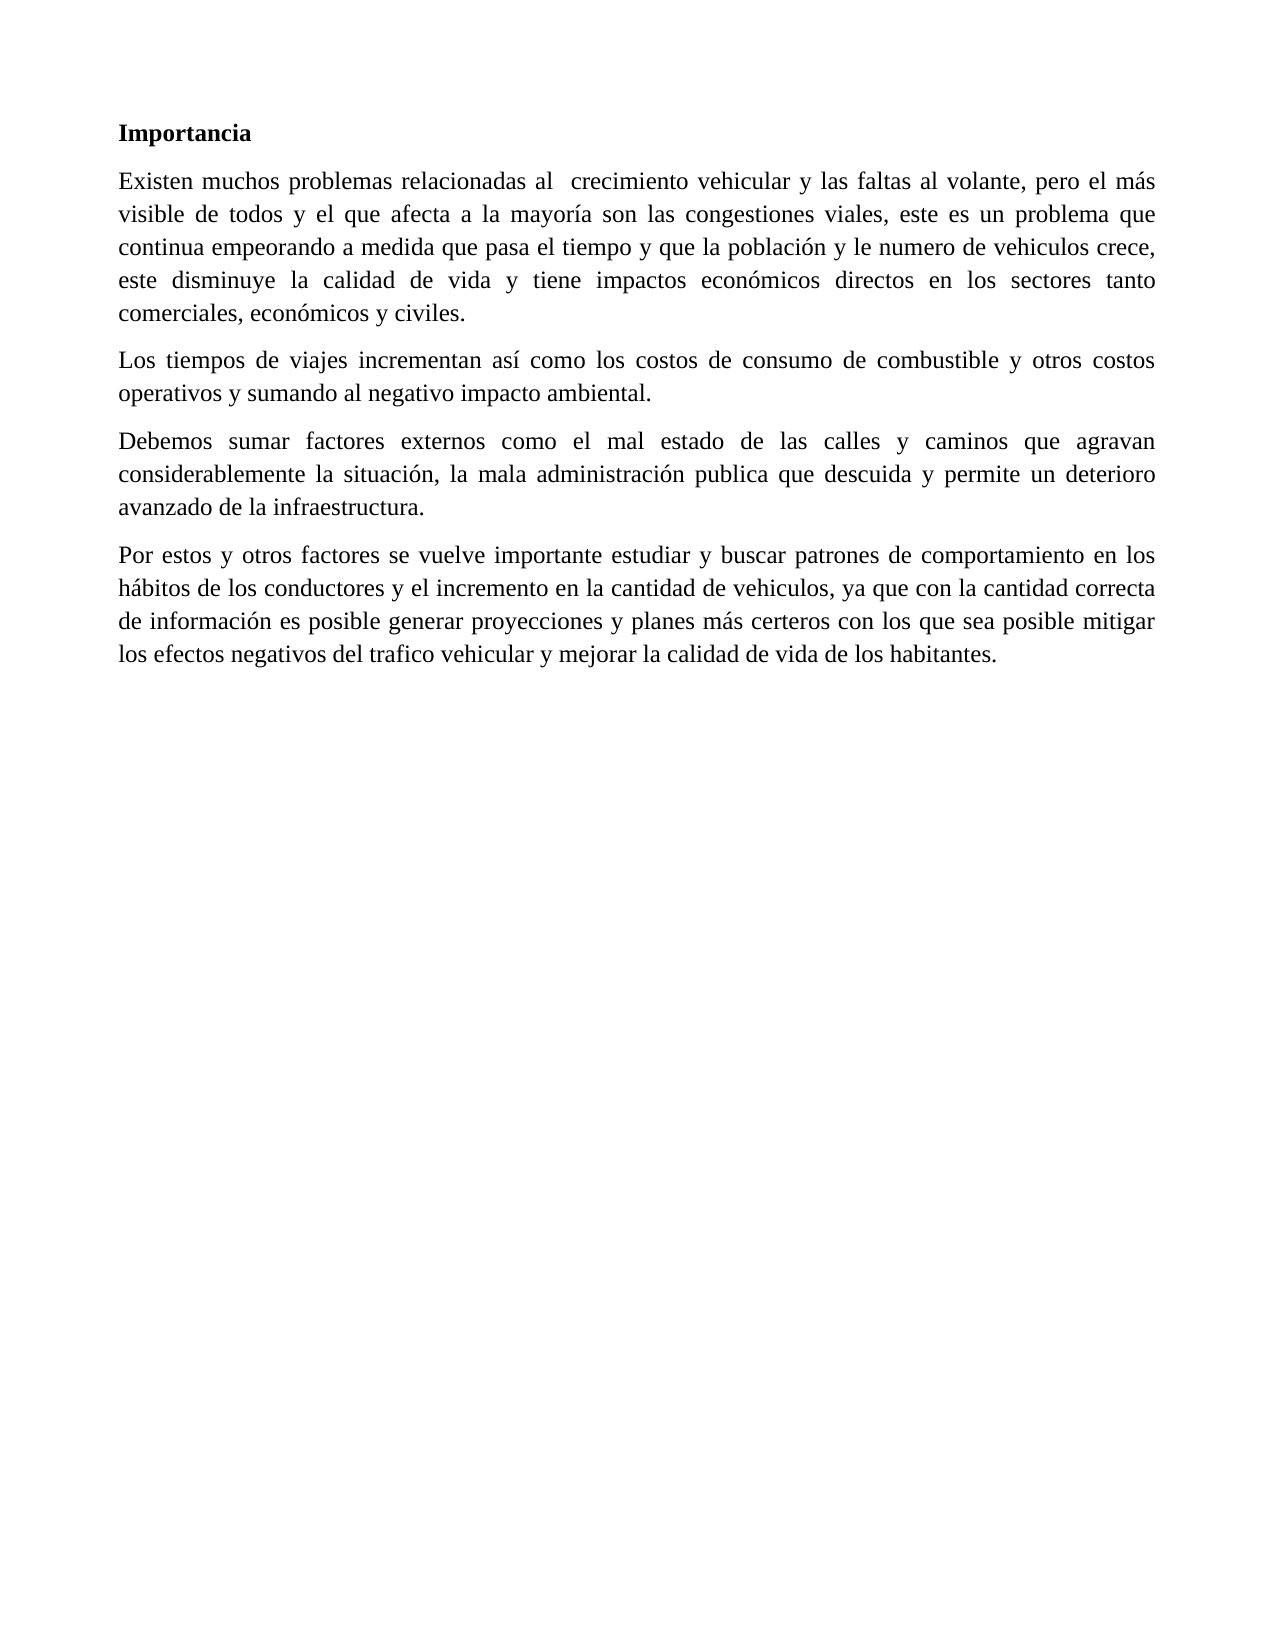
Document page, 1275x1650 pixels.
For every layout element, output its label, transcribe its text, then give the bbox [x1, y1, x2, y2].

text Debemos sumar factores externos como el mal estado de las calles y caminos que agravan considerablemente la situación, la mala administración publica que descuida y permite un deterioro avanzado de la infraestructura. [118, 426, 1157, 521]
text Importancia [118, 118, 1157, 147]
text Por estos y otros factores se vuelve importante estudiar y buscar patrones de comportamiento en los hábitos de los conductores y el incremento en la cantidad de vehiculos, ya que con la cantidad correcta de información es posible generar proyecciones y planes más certeros con los que sea posible mitigar los efectos negativos del trafico vehicular y mejorar la calidad de vida de los habitantes. [118, 540, 1157, 667]
text Existen muchos problemas relacionadas al crecimiento vehicular y las faltas al volante, pero el más visible de todos y el que afecta a la mayoría son las congestiones viales, este es un problema que continua empeorando a medida que pasa el tiempo y que la población y le numero de vehiculos crece, este disminuye la calidad de vida y tiene impactos económicos directos en los sectores tanto comerciales, económicos y civiles. [118, 166, 1157, 327]
text Los tiempos de viajes incrementan así como los costos de consumo de combustible y otros costos operativos y sumando al negativo impacto ambiental. [118, 345, 1157, 407]
